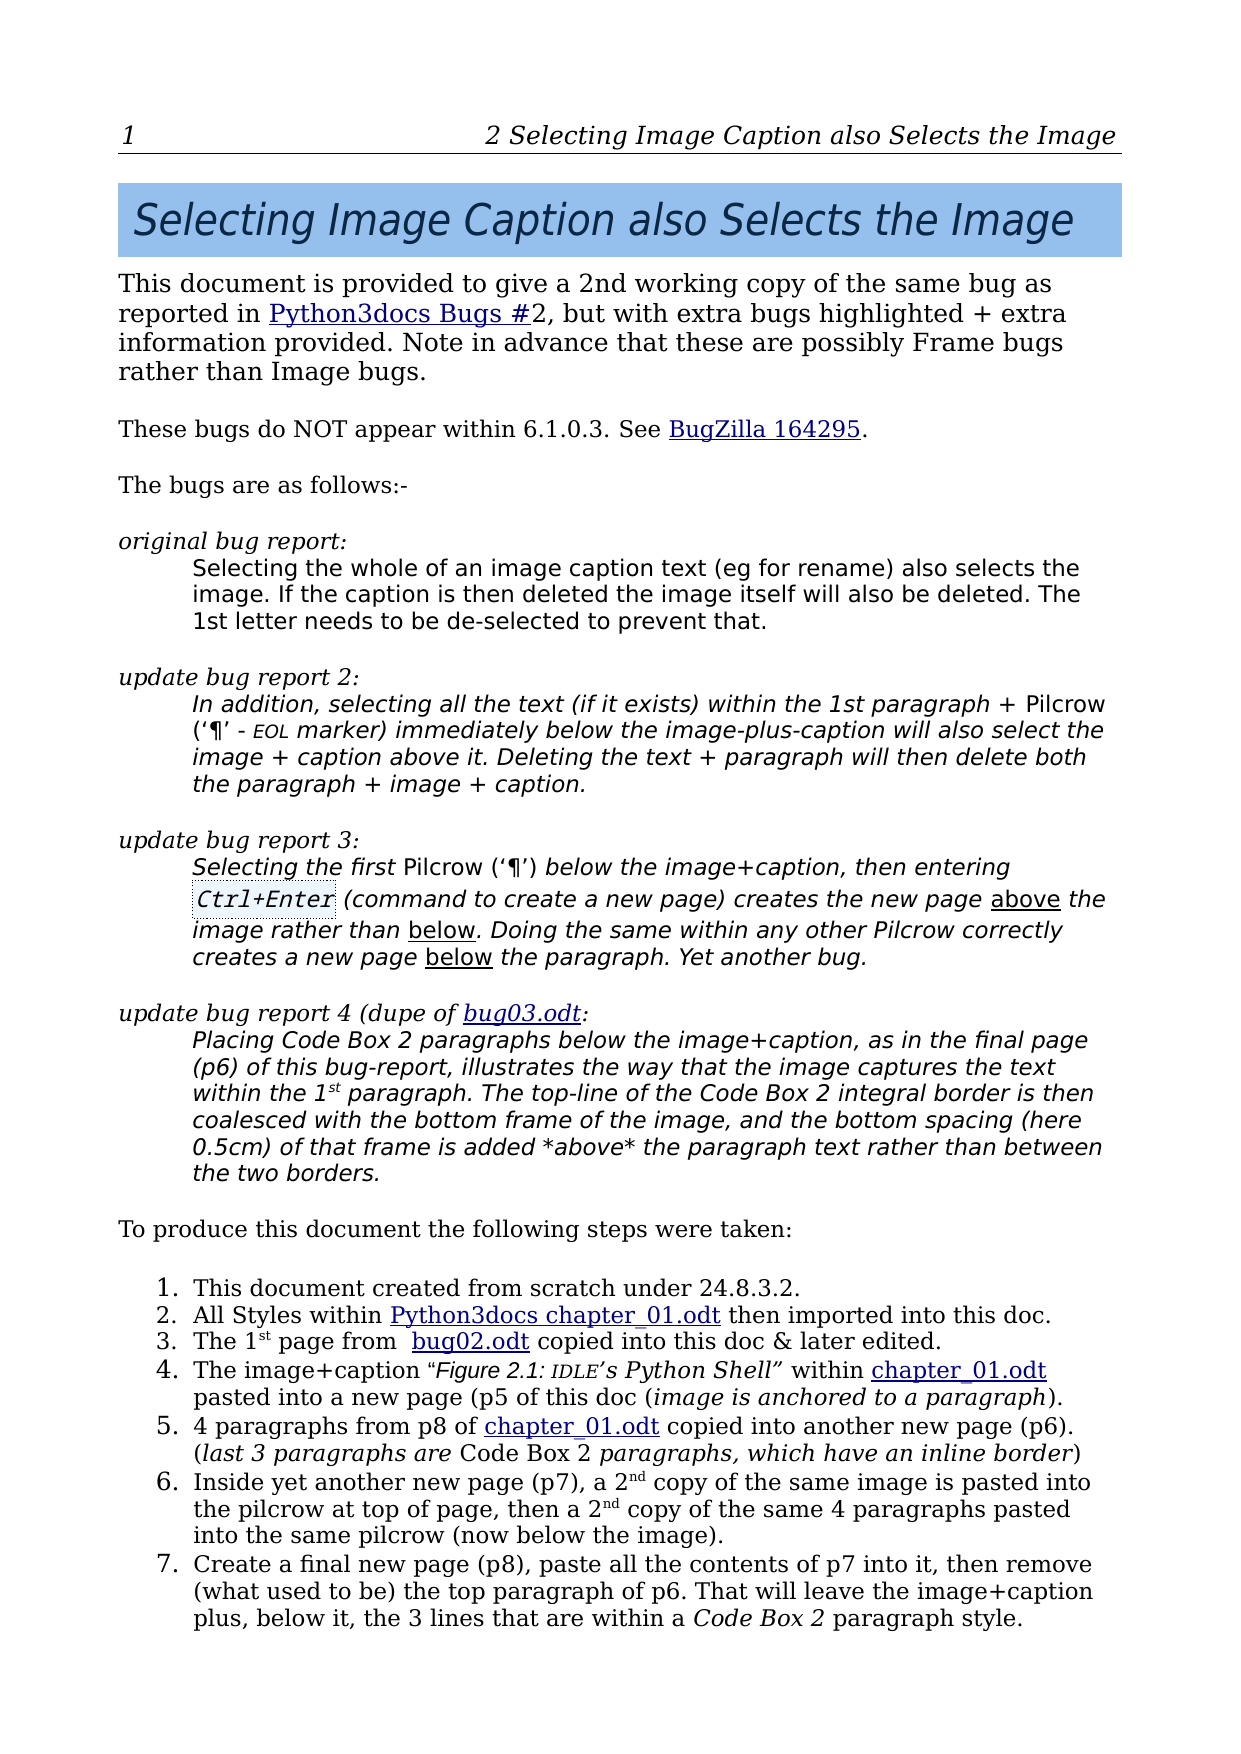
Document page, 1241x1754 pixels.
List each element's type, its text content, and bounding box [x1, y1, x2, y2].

list The 1st page from bug02.odt copied into this doc & later edited. [156, 1328, 1122, 1355]
list All Styles within Python3docs chapter_01.odt then imported into this doc. [156, 1302, 1122, 1328]
list Inside yet another new page (p7), a 2nd copy of the same image is pasted into the pilcrow at top of page, then a 2nd copy of the same 4 paragraphs pasted into the same pilcrow (now below the image). [156, 1467, 1122, 1549]
subtitle Selecting Image Caption also Selects the Image [118, 183, 1122, 257]
text Selecting the first Pilcrow (‘¶’) below the image+caption, then entering Ctrl+Enter (command to create a new page) creates the new page above the image rather than below. Doing the same within any other Pilcrow correctly creates a new page below the paragraph. Yet another bug. [192, 854, 1122, 971]
text original bug report: [118, 528, 1122, 555]
text In addition, selecting all the text (if it exists) within the 1st paragraph + Pilcrow (‘¶’ - eol marker) immediately below the image-plus-caption will also select the image + caption above it. Deleting the text + paragraph will then delete both the paragraph + image + caption. [192, 691, 1122, 797]
text update bug report 3: [118, 827, 1122, 854]
text The bugs are as follows:- [118, 472, 1122, 498]
text These bugs do NOT appear within 6.1.0.3. See BugZilla 164295. [118, 416, 1122, 442]
text This document is provided to give a 2nd working copy of the same bug as reported in Python3docs Bugs #2, but with extra bugs highlighted + extra information provided. Note in advance that these are possibly Frame bugs rather than Image bugs. [118, 269, 1122, 386]
list 4 paragraphs from p8 of chapter_01.odt copied into another new page (p6). (last 3 paragraphs are Code Box 2 paragraphs, which have an inline border) [156, 1411, 1122, 1467]
list Create a final new page (p8), paste all the contents of p7 into it, then remove (what used to be) the top paragraph of p6. That will leave the image+caption plus, below it, the 3 lines that are within a Code Box 2 paragraph style. [156, 1549, 1122, 1632]
text update bug report 2: [118, 664, 1122, 691]
text Placing Code Box 2 paragraphs below the image+caption, as in the final page (p6) of this bug-report, illustrates the way that the image captures the text within the 1st paragraph. The top-line of the Code Box 2 integral border is then coalesced with the bottom frame of the image, and the bottom spacing (here 0.5cm) of that frame is added *above* the paragraph text rather than between the two borders. [192, 1027, 1122, 1187]
text To produce this document the following steps were taken: [118, 1217, 1122, 1243]
text update bug report 4 (dupe of bug03.odt: [118, 1000, 1122, 1027]
list This document created from scratch under 24.8.3.2. [156, 1273, 1122, 1302]
text Selecting the whole of an image caption text (eg for rename) also selects the image. If the caption is then deleted the image itself will also be deleted. The 1st letter needs to be de-selected to prevent that. [192, 555, 1122, 635]
list The image+caption “Figure 2.1: idle’s Python Shell” within chapter_01.odt pasted into a new page (p5 of this doc (image is anchored to a paragraph). [156, 1355, 1122, 1411]
